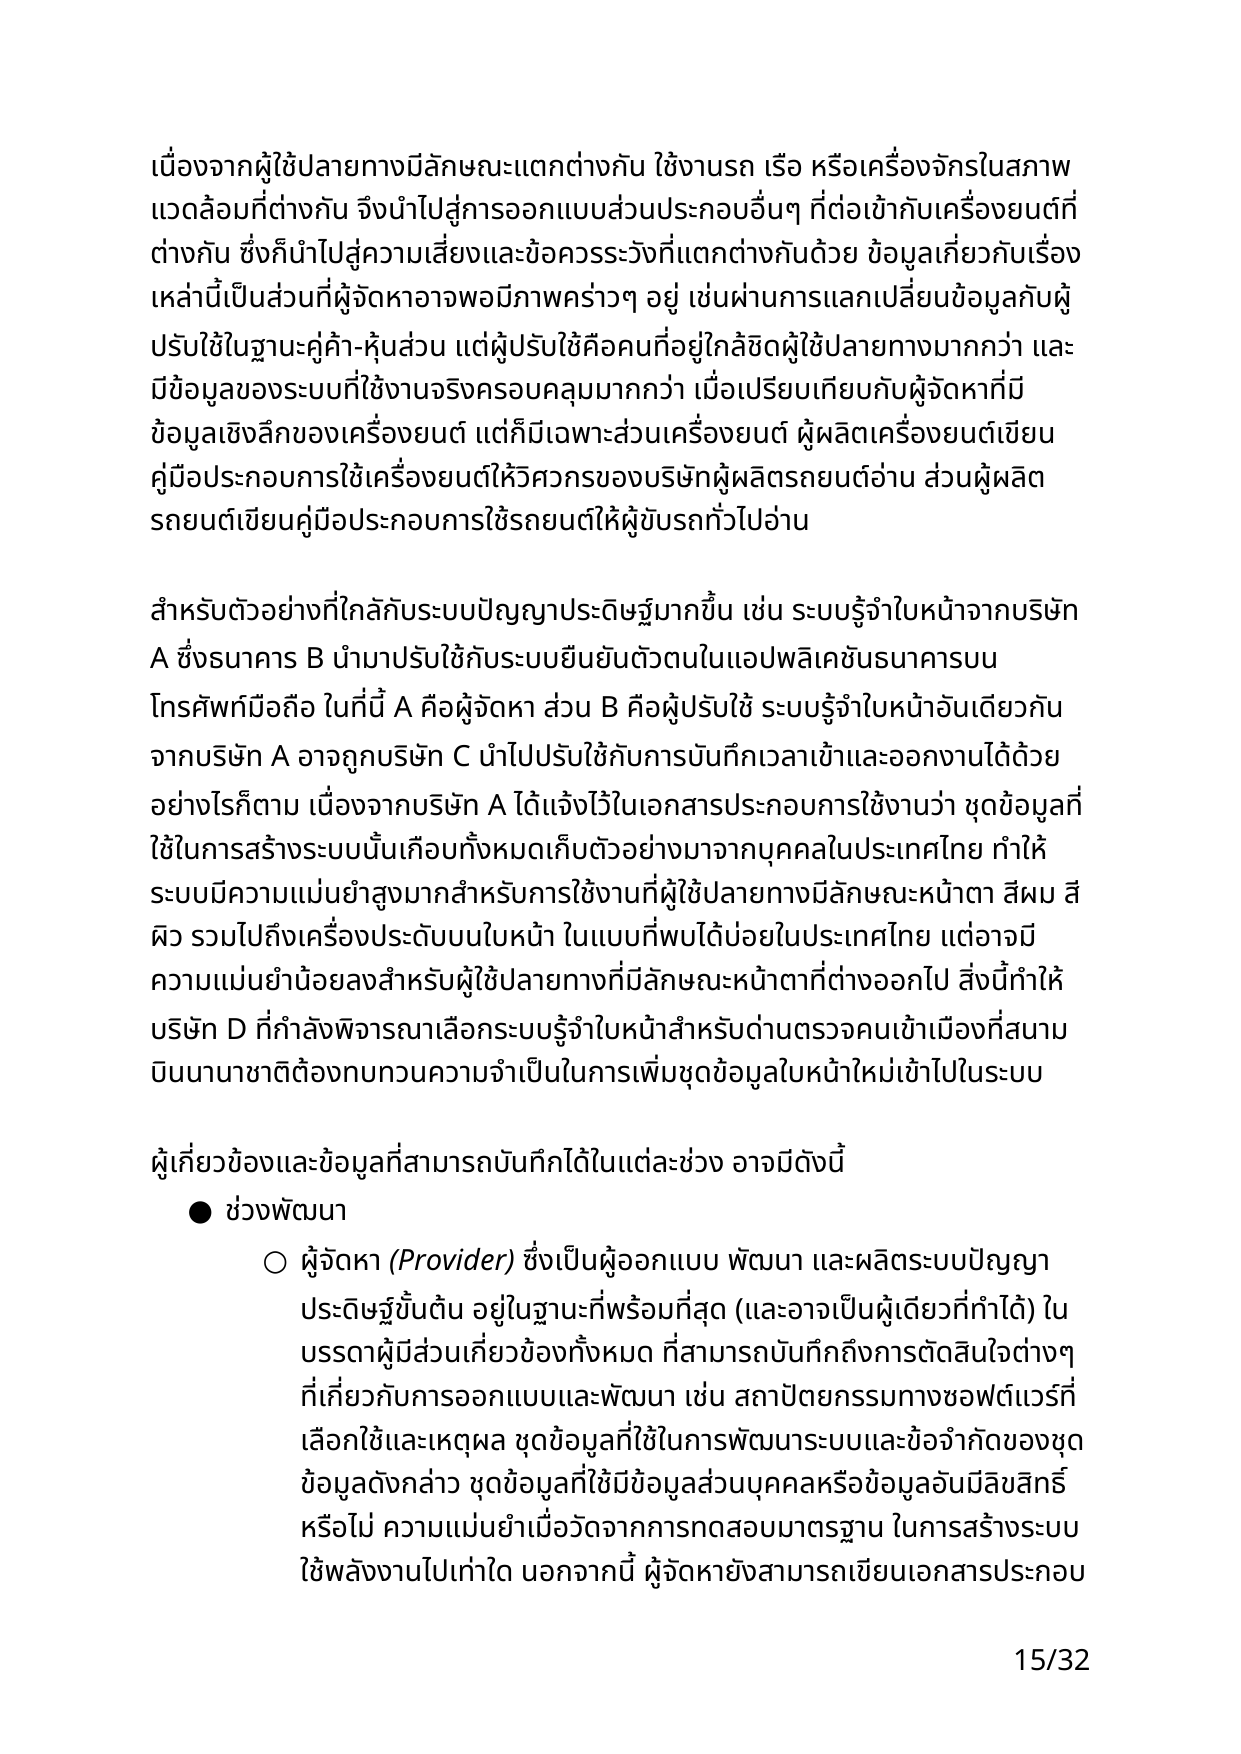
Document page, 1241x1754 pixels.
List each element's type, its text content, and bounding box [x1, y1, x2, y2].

list ผู้จัดหา (Provider) ซึ่งเป็นผู้ออกแบบ พัฒนา และผลิตระบบปัญญาประดิษฐ์ขั้นต้น อยู่ในฐานะที่พร้อมที่สุด (และอาจเป็นผู้เดียวที่ทำได้) ในบรรดาผู้มีส่วนเกี่ยวข้องทั้งหมด ที่สามารถบันทึกถึงการตัดสินใจต่างๆ ที่เกี่ยวกับการออกแบบและพัฒนา เช่น สถาปัตยกรรมทางซอฟต์แวร์ที่เลือกใช้และเหตุผล ชุดข้อมูลที่ใช้ในการพัฒนาระบบและข้อจำกัดของชุดข้อมูลดังกล่าว ชุดข้อมูลที่ใช้มีข้อมูลส่วนบุคคลหรือข้อมูลอันมีลิขสิทธิ์หรือไม่ ความแม่นยำเมื่อวัดจากการทดสอบมาตรฐาน ในการสร้างระบบใช้พลังงานไปเท่าใด นอกจากนี้ ผู้จัดหายังสามารถเขียนเอกสารประกอบ [262, 1239, 1090, 1593]
text สำหรับตัวอย่างที่ใกลักับระบบปัญญาประดิษฐ์มากขึ้น เช่น ระบบรู้จำใบหน้าจากบริษัท A ซึ่งธนาคาร B นำมาปรับใช้กับระบบยืนยันตัวตนในแอปพลิเคชันธนาคารบนโทรศัพท์มือถือ ในที่นี้ A คือผู้จัดหา ส่วน B คือผู้ปรับใช้ ระบบรู้จำใบหน้าอันเดียวกันจากบริษัท A อาจถูกบริษัท C นำไปปรับใช้กับการบันทึกเวลาเข้าและออกงานได้ด้วย อย่างไรก็ตาม เนื่องจากบริษัท A ได้แจ้งไว้ในเอกสารประกอบการใช้งานว่า ชุดข้อมูลที่ใช้ในการสร้างระบบนั้นเกือบทั้งหมดเก็บตัวอย่างมาจากบุคคลในประเทศไทย ทำให้ระบบมีความแม่นยำสูงมากสำหรับการใช้งานที่ผู้ใช้ปลายทางมีลักษณะหน้าตา สีผม สีผิว รวมไปถึงเครื่องประดับบนใบหน้า ในแบบที่พบได้บ่อยในประเทศไทย แต่อาจมีความแม่นยำน้อยลงสำหรับผู้ใช้ปลายทางที่มีลักษณะหน้าตาที่ต่างออกไป สิ่งนี้ทำให้บริษัท D ที่กำลังพิจารณาเลือกระบบรู้จำใบหน้าสำหรับด่านตรวจคนเข้าเมืองที่สนามบินนานาชาติต้องทบทวนความจำเป็นในการเพิ่มชุดข้อมูลใบหน้าใหม่เข้าไปในระบบ [150, 594, 1090, 1095]
text เนื่องจากผู้ใช้ปลายทางมีลักษณะแตกต่างกัน ใช้งานรถ เรือ หรือเครื่องจักรในสภาพแวดล้อมที่ต่างกัน จึงนำไปสู่การออกแบบส่วนประกอบอื่นๆ ที่ต่อเข้ากับเครื่องยนต์ที่ต่างกัน ซึ่งก็นำไปสู่ความเสี่ยงและข้อควรระวังที่แตกต่างกันด้วย ข้อมูลเกี่ยวกับเรื่องเหล่านี้เป็นส่วนที่ผู้จัดหาอาจพอมีภาพคร่าวๆ อยู่ เช่นผ่านการแลกเปลี่ยนข้อมูลกับผู้ปรับใช้ในฐานะคู่ค้า-หุ้นส่วน แต่ผู้ปรับใช้คือคนที่อยู่ใกล้ชิดผู้ใช้ปลายทางมากกว่า และมีข้อมูลของระบบที่ใช้งานจริงครอบคลุมมากกว่า เมื่อเปรียบเทียบกับผู้จัดหาที่มีข้อมูลเชิงลึกของเครื่องยนต์ แต่ก็มีเฉพาะส่วนเครื่องยนต์ ผู้ผลิตเครื่องยนต์เขียนคู่มือประกอบการใช้เครื่องยนต์ให้วิศวกรของบริษัทผู้ผลิตรถยนต์อ่าน ส่วนผู้ผลิตรถยนต์เขียนคู่มือประกอบการใช้รถยนต์ให้ผู้ขับรถทั่วไปอ่าน [150, 150, 1090, 542]
text ผู้เกี่ยวข้องและข้อมูลที่สามารถบันทึกได้ในแต่ละช่วง อาจมีดังนี้ [150, 1146, 1090, 1184]
list ช่วงพัฒนา [187, 1190, 1090, 1233]
